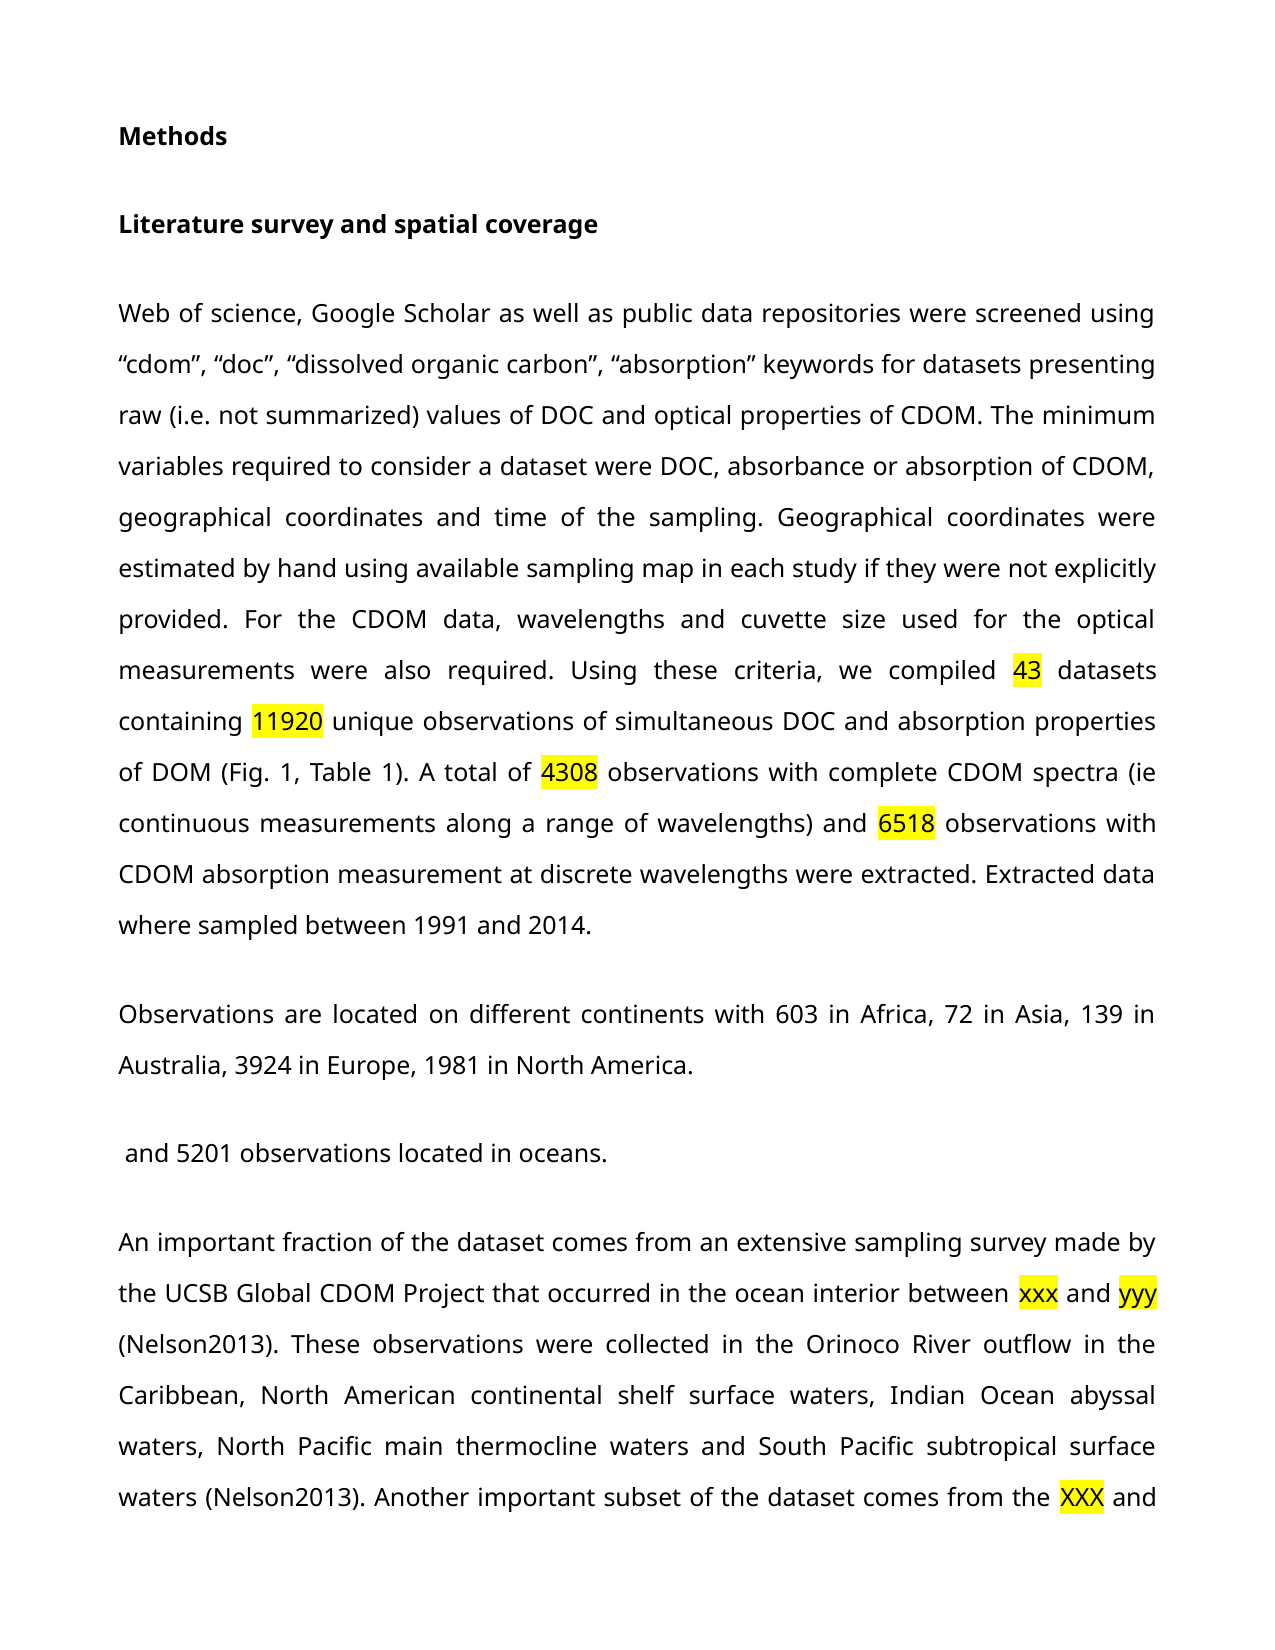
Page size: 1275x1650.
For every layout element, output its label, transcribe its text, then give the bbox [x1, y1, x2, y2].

text Methods [118, 118, 1157, 152]
text Observations are located on different continents with 603 in Africa, 72 in Asia, 139 in Australia, 3924 in Europe, 1981 in North America. [118, 996, 1157, 1081]
text An important fraction of the dataset comes from an extensive sampling survey made by the UCSB Global CDOM Project that occurred in the ocean interior between xxx and yyy (Nelson2013). These observations were collected in the Orinoco River outflow in the Caribbean, North American continental shelf surface waters, Indian Ocean abyssal waters, North Pacific main thermocline waters and South Pacific subtropical surface waters (Nelson2013). Another important subset of the dataset comes from the XXX and [118, 1224, 1157, 1514]
text and 5201 observations located in oceans. [118, 1136, 1157, 1170]
text Web of science, Google Scholar as well as public data repositories were screened using “cdom”, “doc”, “dissolved organic carbon”, “absorption” keywords for datasets presenting raw (i.e. not summarized) values of DOC and optical properties of CDOM. The minimum variables required to consider a dataset were DOC, absorbance or absorption of CDOM, geographical coordinates and time of the sampling. Geographical coordinates were estimated by hand using available sampling map in each study if they were not explicitly provided. For the CDOM data, wavelengths and cuvette size used for the optical measurements were also required. Using these criteria, we compiled 43 datasets containing 11920 unique observations of simultaneous DOC and absorption properties of DOM (Fig. 1, Table 1). A total of 4308 observations with complete CDOM spectra (ie continuous measurements along a range of wavelengths) and 6518 observations with CDOM absorption measurement at discrete wavelengths were extracted. Extracted data where sampled between 1991 and 2014. [118, 295, 1157, 942]
text Literature survey and spatial coverage [118, 207, 1157, 241]
